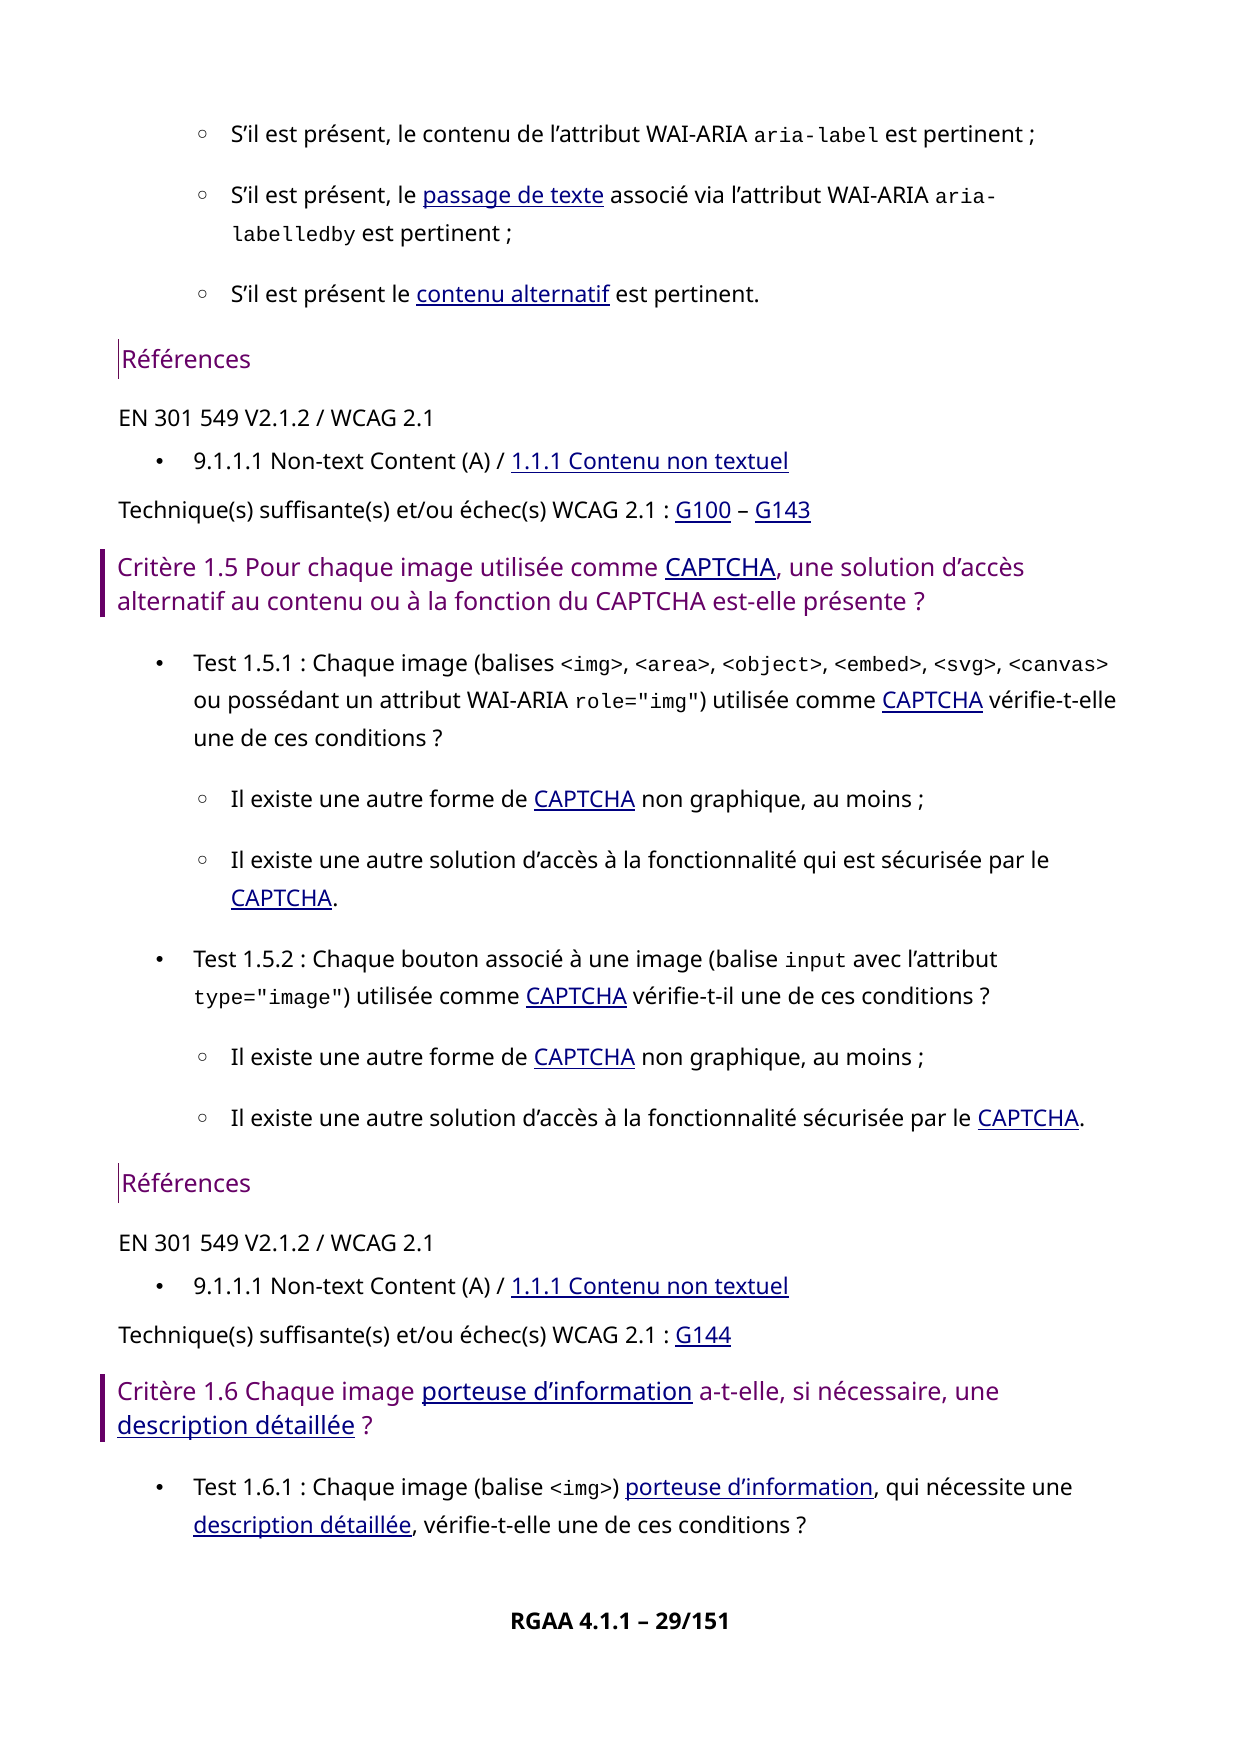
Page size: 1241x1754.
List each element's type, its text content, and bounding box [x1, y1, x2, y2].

list Il existe une autre solution d’accès à la fonctionnalité sécurisée par le CAPTCHA. [193, 1102, 1122, 1133]
list Test 1.5.1 : Chaque image (balises <img>, <area>, <object>, <embed>, <svg>, <canvas> ou possédant un attribut WAI-ARIA role="img") utilisée comme CAPTCHA vérifie-t-elle une de ces conditions ? [156, 647, 1122, 753]
subtitle Références [119, 339, 1122, 379]
list 9.1.1.1 Non-text Content (A) / 1.1.1 Contenu non textuel [156, 1269, 1122, 1301]
subtitle Critère 1.5 Pour chaque image utilisée comme CAPTCHA, une solution d’accès alternatif au contenu ou à la fonction du CAPTCHA est-elle présente ? [105, 549, 1122, 617]
list Test 1.5.2 : Chaque bouton associé à une image (balise input avec l’attribut type="image") utilisée comme CAPTCHA vérifie-t-il une de ces conditions ? [156, 942, 1122, 1011]
list Test 1.6.1 : Chaque image (balise <img>) porteuse d’information, qui nécessite une description détaillée, vérifie-t-elle une de ces conditions ? [156, 1471, 1122, 1540]
list 9.1.1.1 Non-text Content (A) / 1.1.1 Contenu non textuel [156, 445, 1122, 476]
list Il existe une autre forme de CAPTCHA non graphique, au moins ; [193, 783, 1122, 814]
text Technique(s) suffisante(s) et/ou échec(s) WCAG 2.1 : G144 [118, 1319, 1122, 1350]
list S’il est présent, le contenu de l’attribut WAI-ARIA aria-label est pertinent ; [193, 118, 1122, 149]
list S’il est présent, le passage de texte associé via l’attribut WAI-ARIA aria-labelledby est pertinent ; [193, 179, 1122, 248]
list Il existe une autre solution d’accès à la fonctionnalité qui est sécurisée par le CAPTCHA. [193, 844, 1122, 913]
text EN 301 549 V2.1.2 / WCAG 2.1 [118, 402, 1122, 433]
text Technique(s) suffisante(s) et/ou échec(s) WCAG 2.1 : G100 – G143 [118, 494, 1122, 526]
subtitle Références [119, 1163, 1122, 1203]
list S’il est présent le contenu alternatif est pertinent. [193, 278, 1122, 309]
text EN 301 549 V2.1.2 / WCAG 2.1 [118, 1227, 1122, 1258]
subtitle Critère 1.6 Chaque image porteuse d’information a-t-elle, si nécessaire, une description détaillée ? [105, 1374, 1122, 1442]
list Il existe une autre forme de CAPTCHA non graphique, au moins ; [193, 1041, 1122, 1072]
